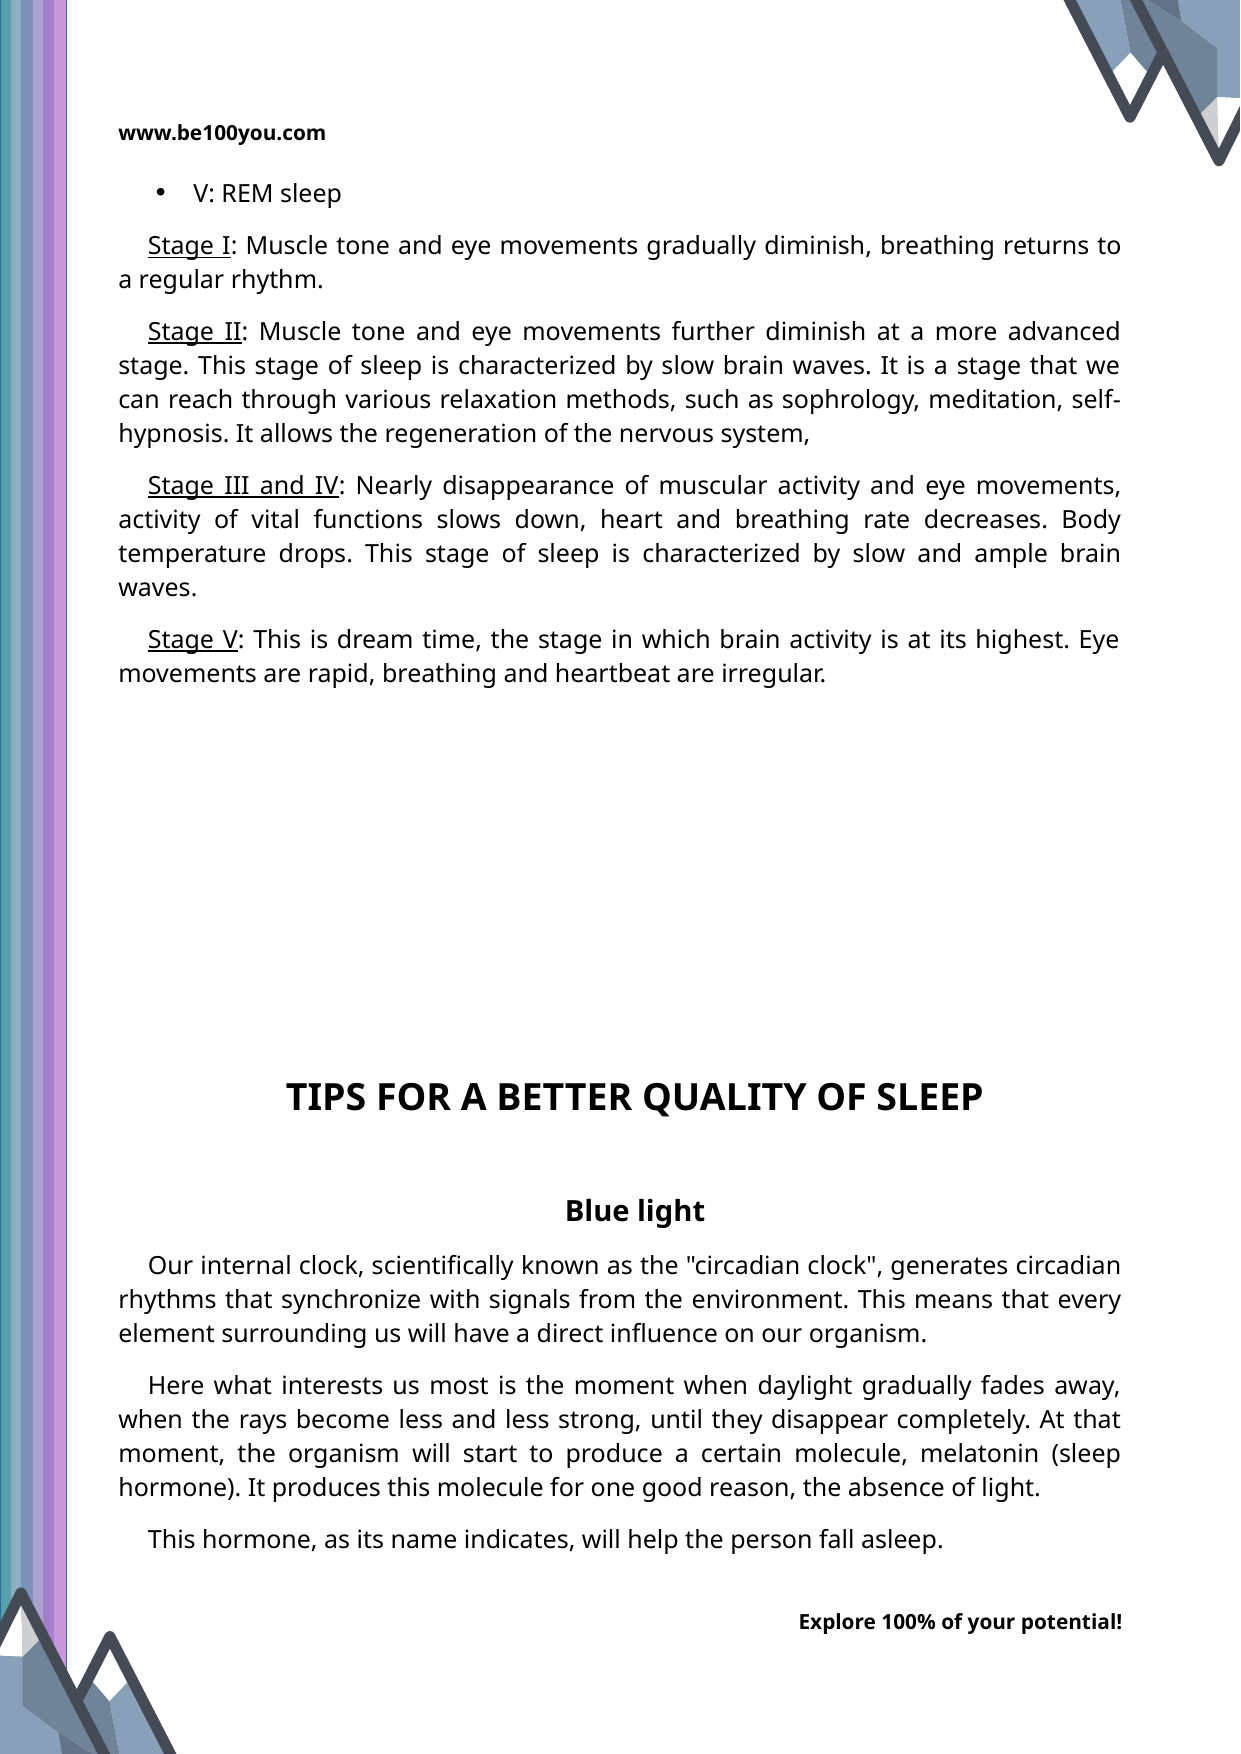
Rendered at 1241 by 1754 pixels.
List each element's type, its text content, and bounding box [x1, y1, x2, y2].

text Here what interests us most is the moment when daylight gradually fades away, when the rays become less and less strong, until they disappear completely. At that moment, the organism will start to produce a certain molecule, melatonin (sleep hormone). It produces this molecule for one good reason, the absence of light. [118, 1368, 1122, 1504]
text Stage V: This is dream time, the stage in which brain activity is at its highest. Eye movements are rapid, breathing and heartbeat are irregular. [118, 622, 1122, 690]
text This hormone, as its name indicates, will help the person fall asleep. [118, 1522, 1122, 1556]
text Our internal clock, scientifically known as the "circadian clock", generates circadian rhythms that synchronize with signals from the environment. This means that every element surrounding us will have a direct influence on our organism. [118, 1248, 1122, 1350]
text Blue light [118, 1190, 1122, 1230]
text Stage III and IV: Nearly disappearance of muscular activity and eye movements, activity of vital functions slows down, heart and breathing rate decreases. Body temperature drops. This stage of sleep is characterized by slow and ample brain waves. [118, 468, 1122, 604]
text Stage II: Muscle tone and eye movements further diminish at a more advanced stage. This stage of sleep is characterized by slow brain waves. It is a stage that we can reach through various relaxation methods, such as sophrology, meditation, self-hypnosis. It allows the regeneration of the nervous system, [118, 314, 1122, 450]
text Stage I: Muscle tone and eye movements gradually diminish, breathing returns to a regular rhythm. [118, 228, 1122, 296]
text TIPS FOR A BETTER QUALITY OF SLEEP [118, 1070, 1122, 1121]
list V: REM sleep [156, 176, 1122, 210]
